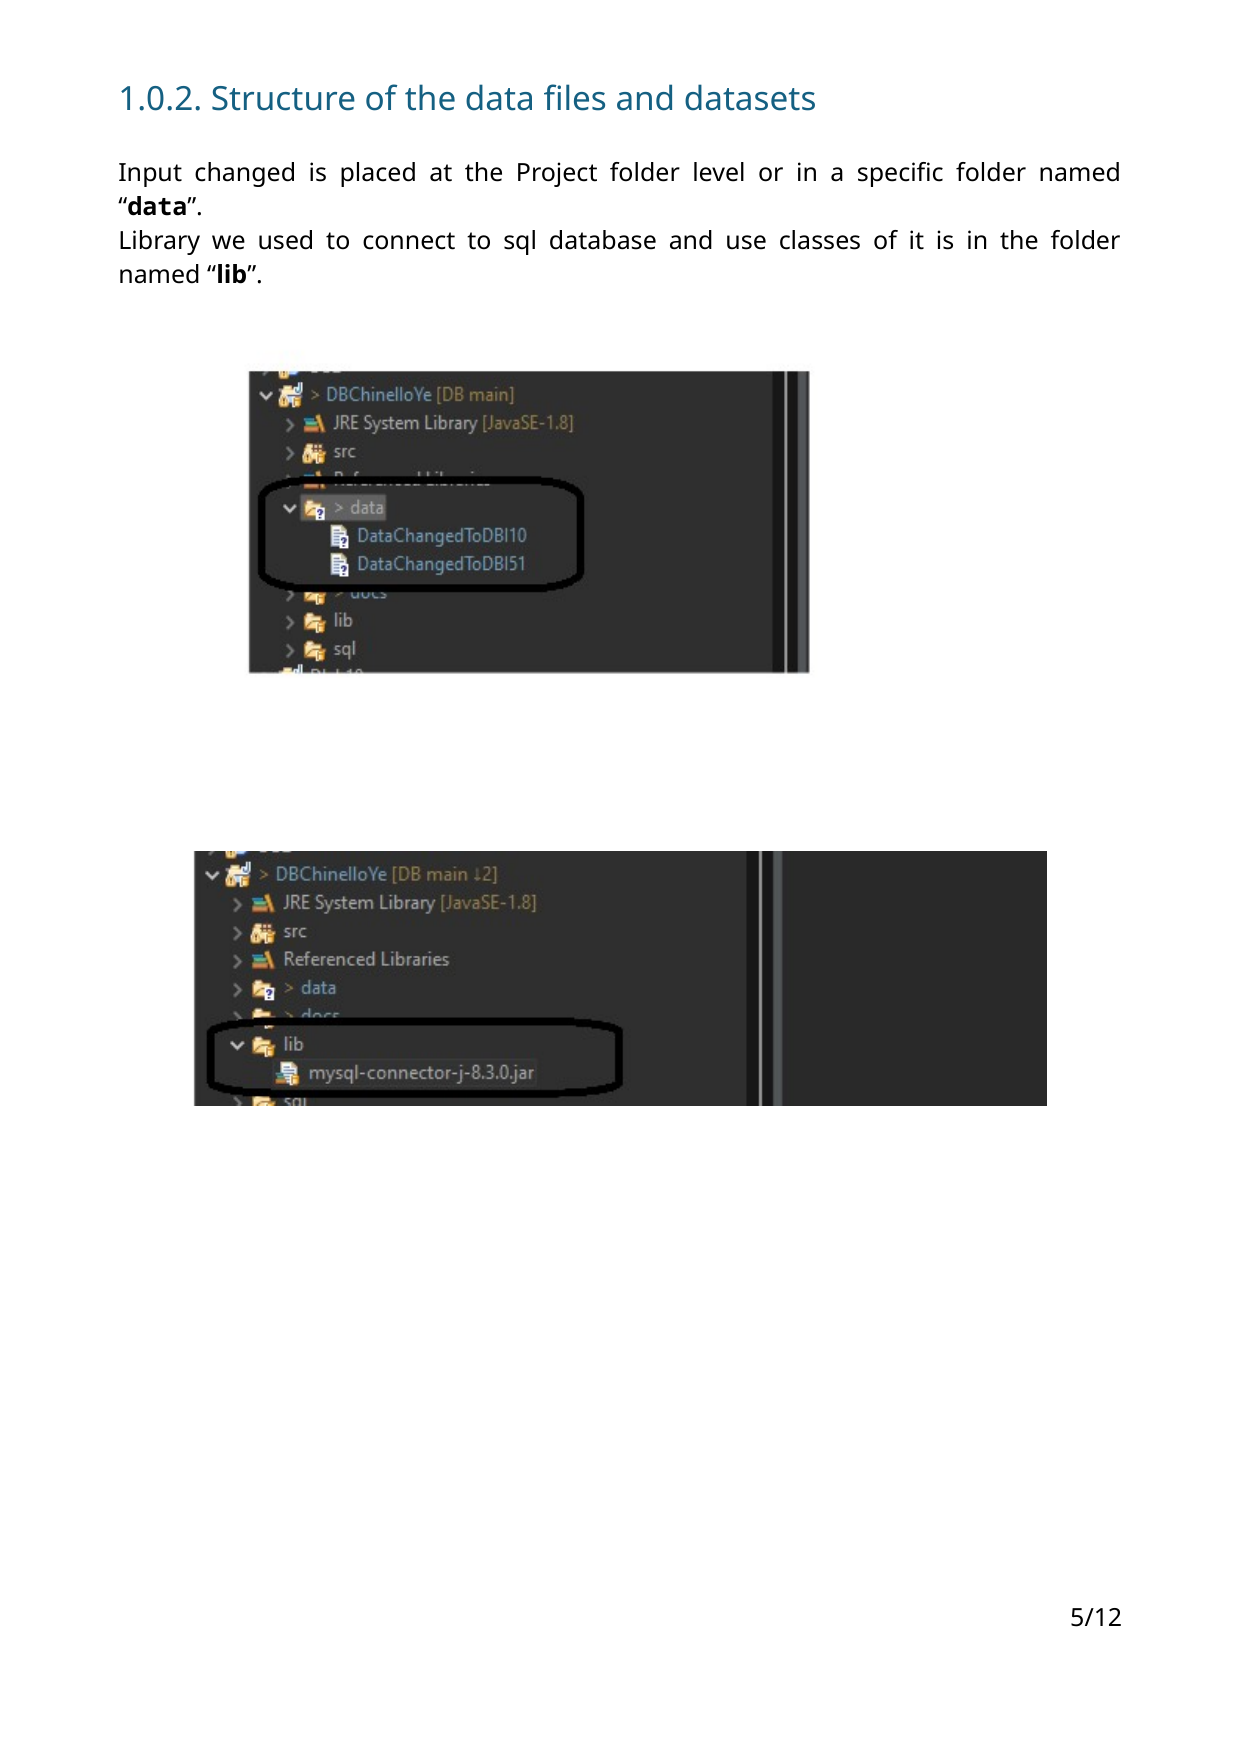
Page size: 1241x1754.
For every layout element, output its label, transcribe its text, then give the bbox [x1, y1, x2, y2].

text Input changed is placed at the Project folder level or in a specific folder named “data”. [118, 154, 1122, 223]
text 1.0.2. Structure of the data files and datasets [118, 75, 1122, 120]
text Library we used to connect to sql database and use classes of it is in the folder named “lib”. [118, 223, 1122, 291]
